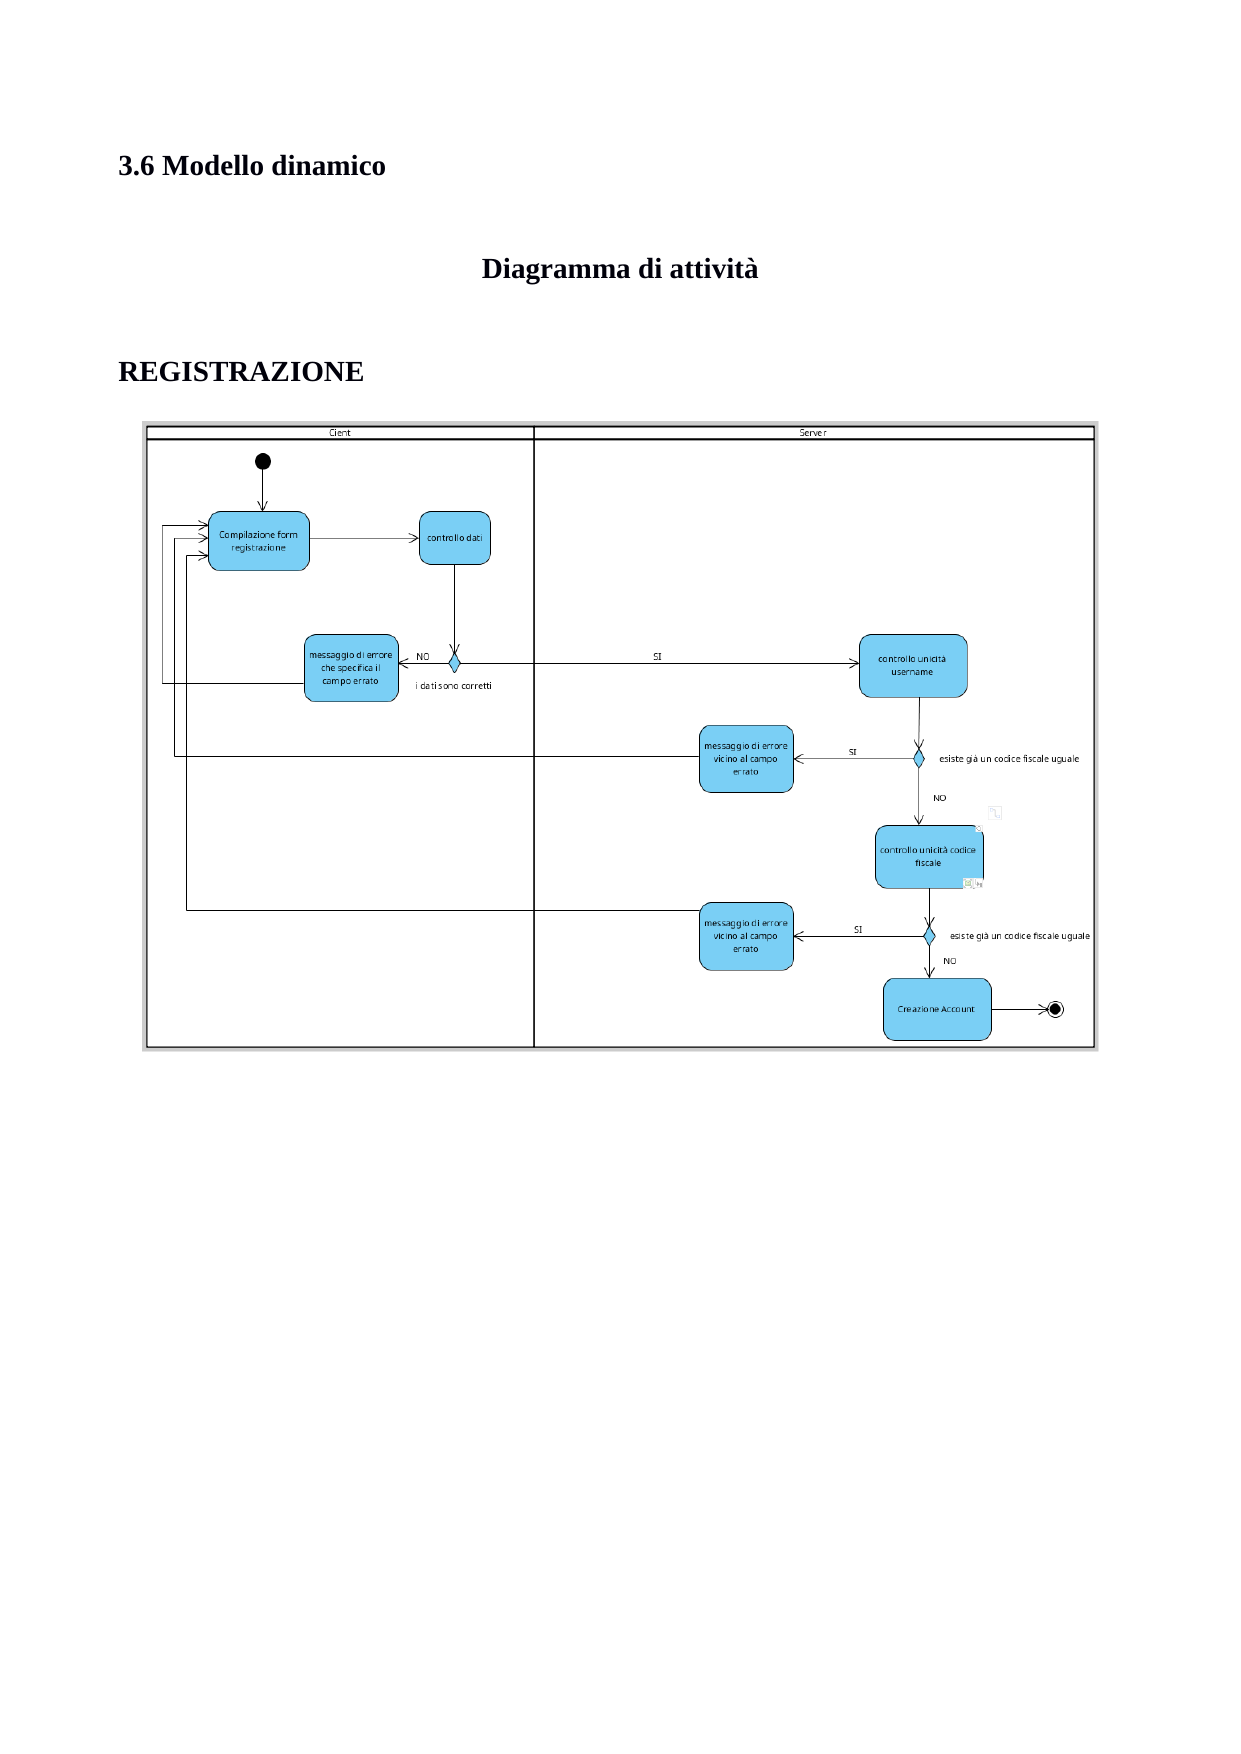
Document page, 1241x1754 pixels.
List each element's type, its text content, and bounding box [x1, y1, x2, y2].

text 3.6 Modello dinamico [118, 148, 1122, 181]
text REGISTRAZIONE [118, 354, 1122, 388]
text Diagramma di attività [118, 251, 1122, 284]
picture [118, 408, 1123, 1060]
